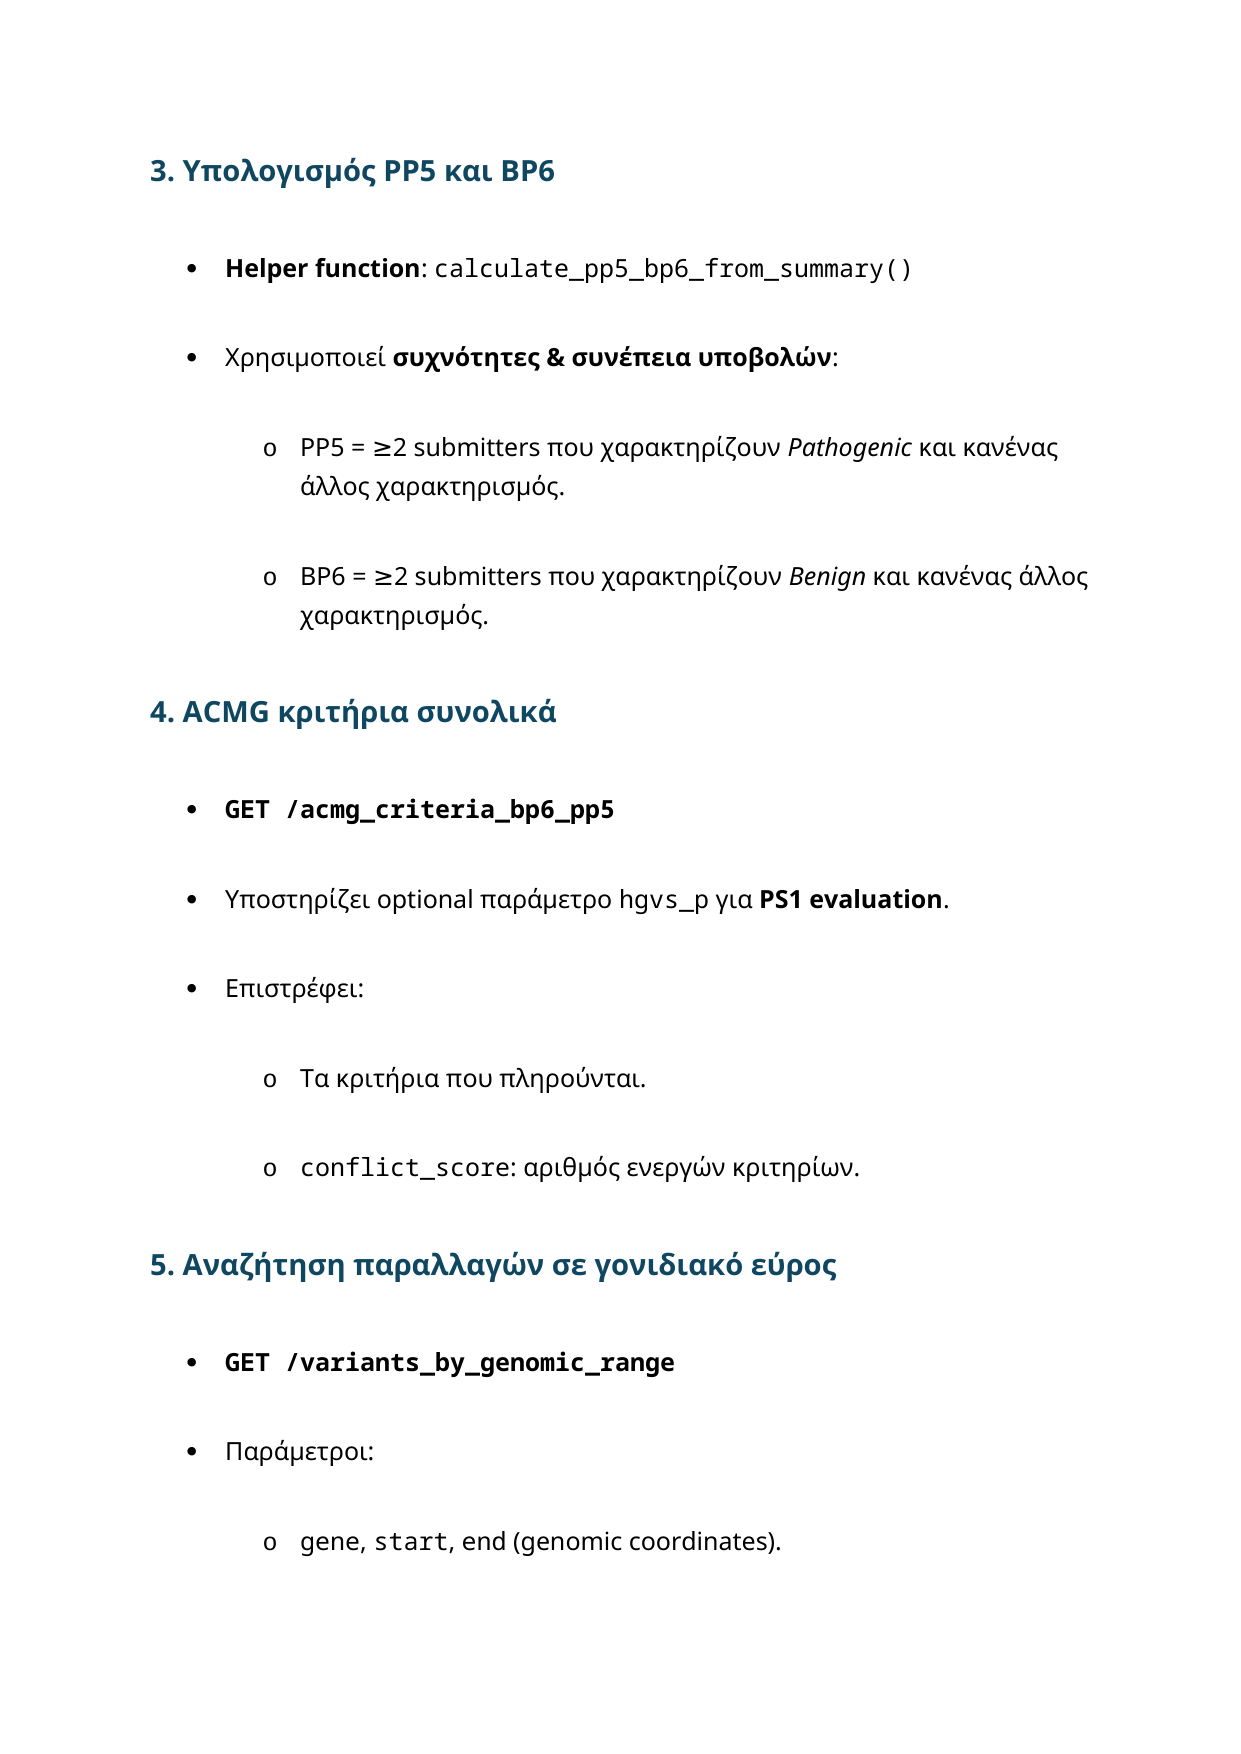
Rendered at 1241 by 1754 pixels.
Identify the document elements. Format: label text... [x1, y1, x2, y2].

list conflict_score: αριθμός ενεργών κριτηρίων. [262, 1150, 1090, 1184]
subtitle 4. ACMG κριτήρια συνολικά [150, 692, 1090, 731]
list BP6 = ≥2 submitters που χαρακτηρίζουν Benign και κανένας άλλος χαρακτηρισμός. [262, 558, 1090, 632]
subtitle 3. Υπολογισμός PP5 και BP6 [150, 150, 1090, 190]
list Χρησιμοποιεί συχνότητες & συνέπεια υποβολών: [187, 340, 1090, 374]
subtitle 5. Αναζήτηση παραλλαγών σε γονιδιακό εύρος [150, 1244, 1090, 1284]
list PP5 = ≥2 submitters που χαρακτηρίζουν Pathogenic και κανένας άλλος χαρακτηρισμός. [262, 429, 1090, 503]
list Helper function: calculate_pp5_bp6_from_summary() [187, 250, 1090, 284]
list Υποστηρίζει optional παράμετρο hgvs_p για PS1 evaluation. [187, 881, 1090, 916]
list Επιστρέφει: [187, 971, 1090, 1005]
list Παράμετροι: [187, 1434, 1090, 1468]
list GET /acmg_criteria_bp6_pp5 [187, 792, 1090, 826]
list GET /variants_by_genomic_range [187, 1344, 1090, 1378]
list gene, start, end (genomic coordinates). [262, 1523, 1090, 1557]
list Τα κριτήρια που πληρούνται. [262, 1060, 1090, 1095]
